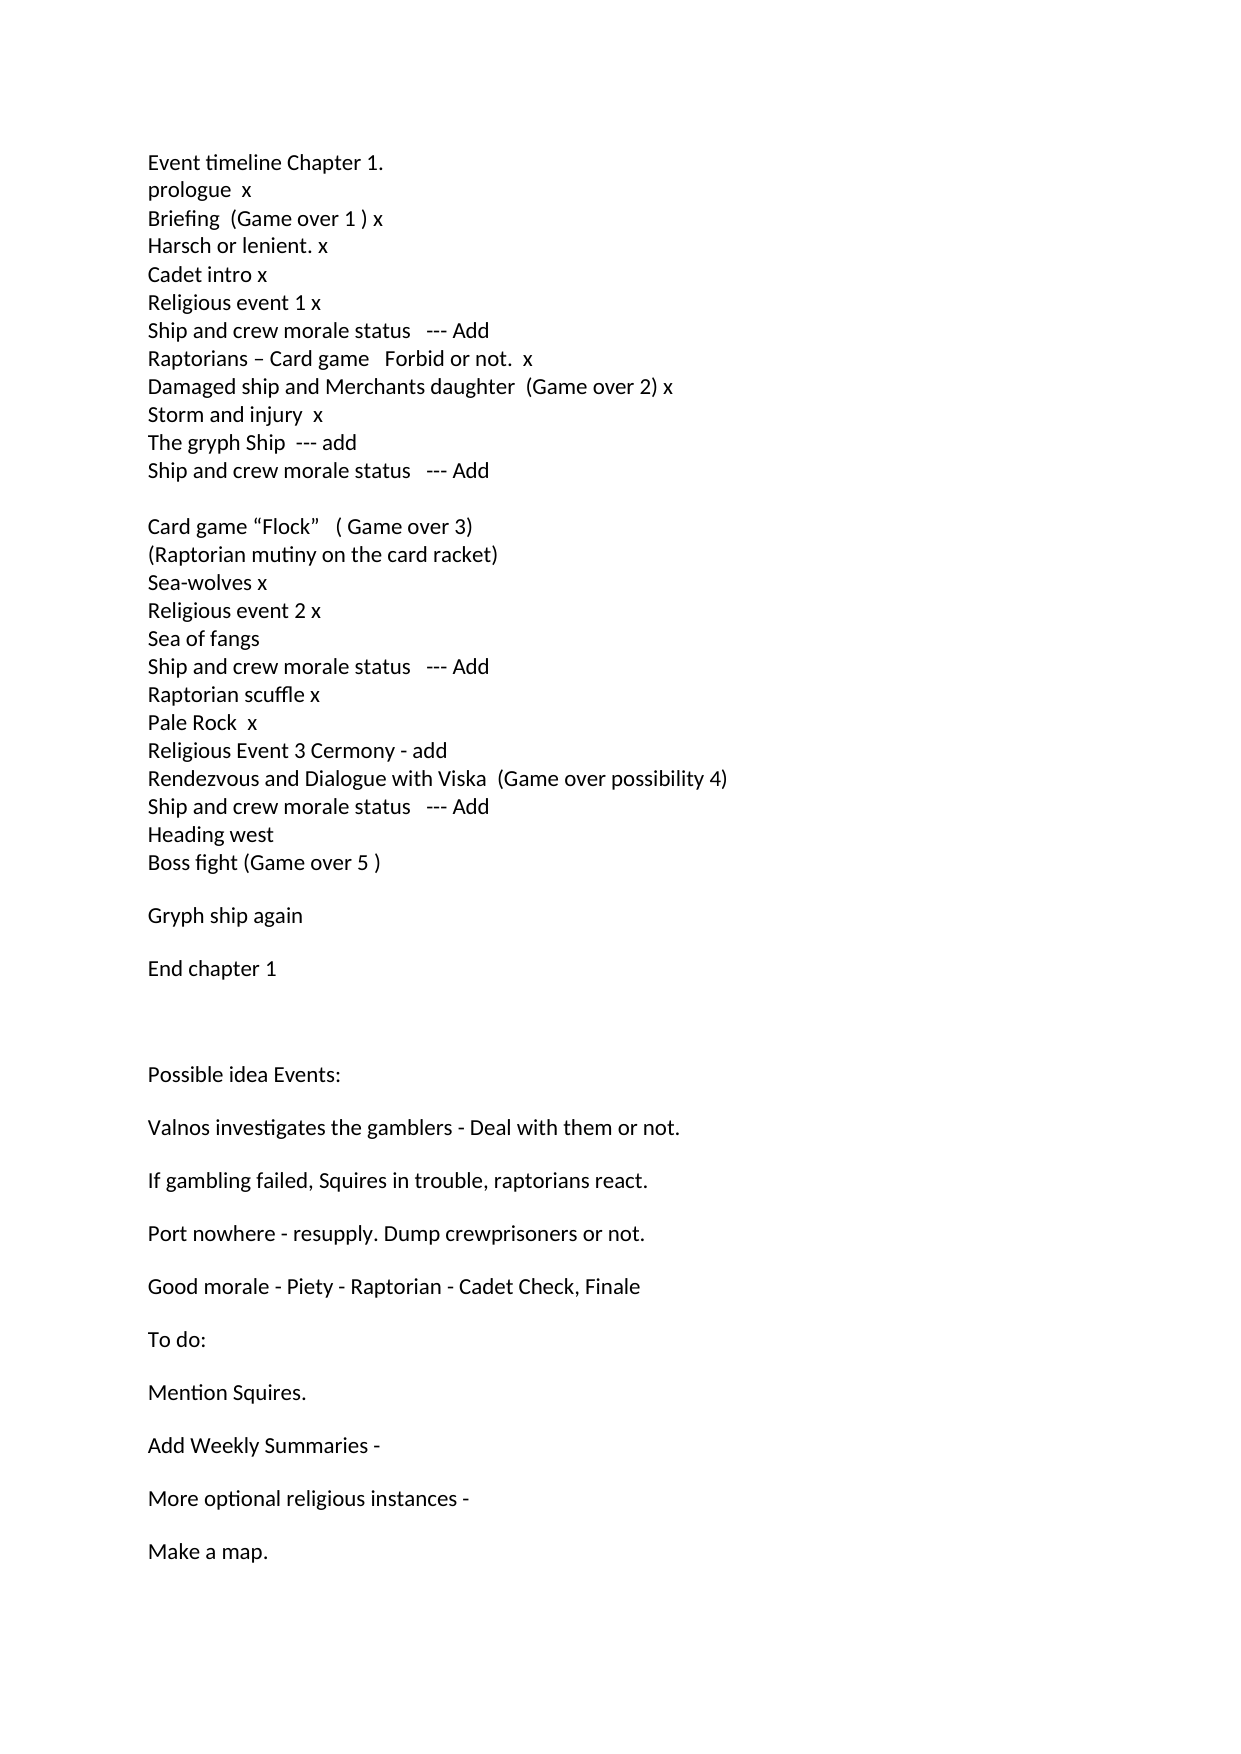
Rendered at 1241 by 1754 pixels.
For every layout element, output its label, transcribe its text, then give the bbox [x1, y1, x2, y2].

text Raptorians – Card game Forbid or not. x [148, 344, 1093, 372]
text (Raptorian mutiny on the card racket) [148, 540, 1093, 568]
text Port nowhere - resupply. Dump crewprisoners or not. [148, 1219, 1093, 1247]
text Storm and injury x [148, 400, 1093, 428]
text Event timeline Chapter 1. [148, 148, 1093, 176]
text Religious Event 3 Cermony - add [148, 736, 1093, 764]
text Ship and crew morale status --- Add [148, 456, 1093, 484]
text Harsch or lenient. x [148, 232, 1093, 260]
text Religious event 1 x [148, 288, 1093, 316]
text Rendezvous and Dialogue with Viska (Game over possibility 4) [148, 764, 1093, 792]
text Gryph ship again [148, 901, 1093, 929]
text Sea of fangs [148, 624, 1093, 652]
text Good morale - Piety - Raptorian - Cadet Check, Finale [148, 1272, 1093, 1300]
text Damaged ship and Merchants daughter (Game over 2) x [148, 372, 1093, 400]
text Card game “Flock” ( Game over 3) [148, 512, 1093, 540]
text Ship and crew morale status --- Add [148, 792, 1093, 820]
text Add Weekly Summaries - [148, 1431, 1093, 1459]
text End chapter 1 [148, 954, 1093, 982]
text Ship and crew morale status --- Add [148, 316, 1093, 344]
text Religious event 2 x [148, 596, 1093, 624]
text Heading west [148, 820, 1093, 848]
text Cadet intro x [148, 260, 1093, 288]
text Valnos investigates the gamblers - Deal with them or not. [148, 1113, 1093, 1141]
text Make a map. [148, 1537, 1093, 1565]
text Raptorian scuffle x [148, 680, 1093, 708]
text Mention Squires. [148, 1378, 1093, 1406]
text To do: [148, 1325, 1093, 1353]
text prologue x [148, 176, 1093, 204]
text Pale Rock x [148, 708, 1093, 736]
text The gryph Ship --- add [148, 428, 1093, 456]
text If gambling failed, Squires in trouble, raptorians react. [148, 1166, 1093, 1194]
text Ship and crew morale status --- Add [148, 652, 1093, 680]
text More optional religious instances - [148, 1484, 1093, 1512]
text Boss fight (Game over 5 ) [148, 848, 1093, 876]
text Sea-wolves x [148, 568, 1093, 596]
text Briefing (Game over 1 ) x [148, 204, 1093, 232]
text Possible idea Events: [148, 1060, 1093, 1088]
